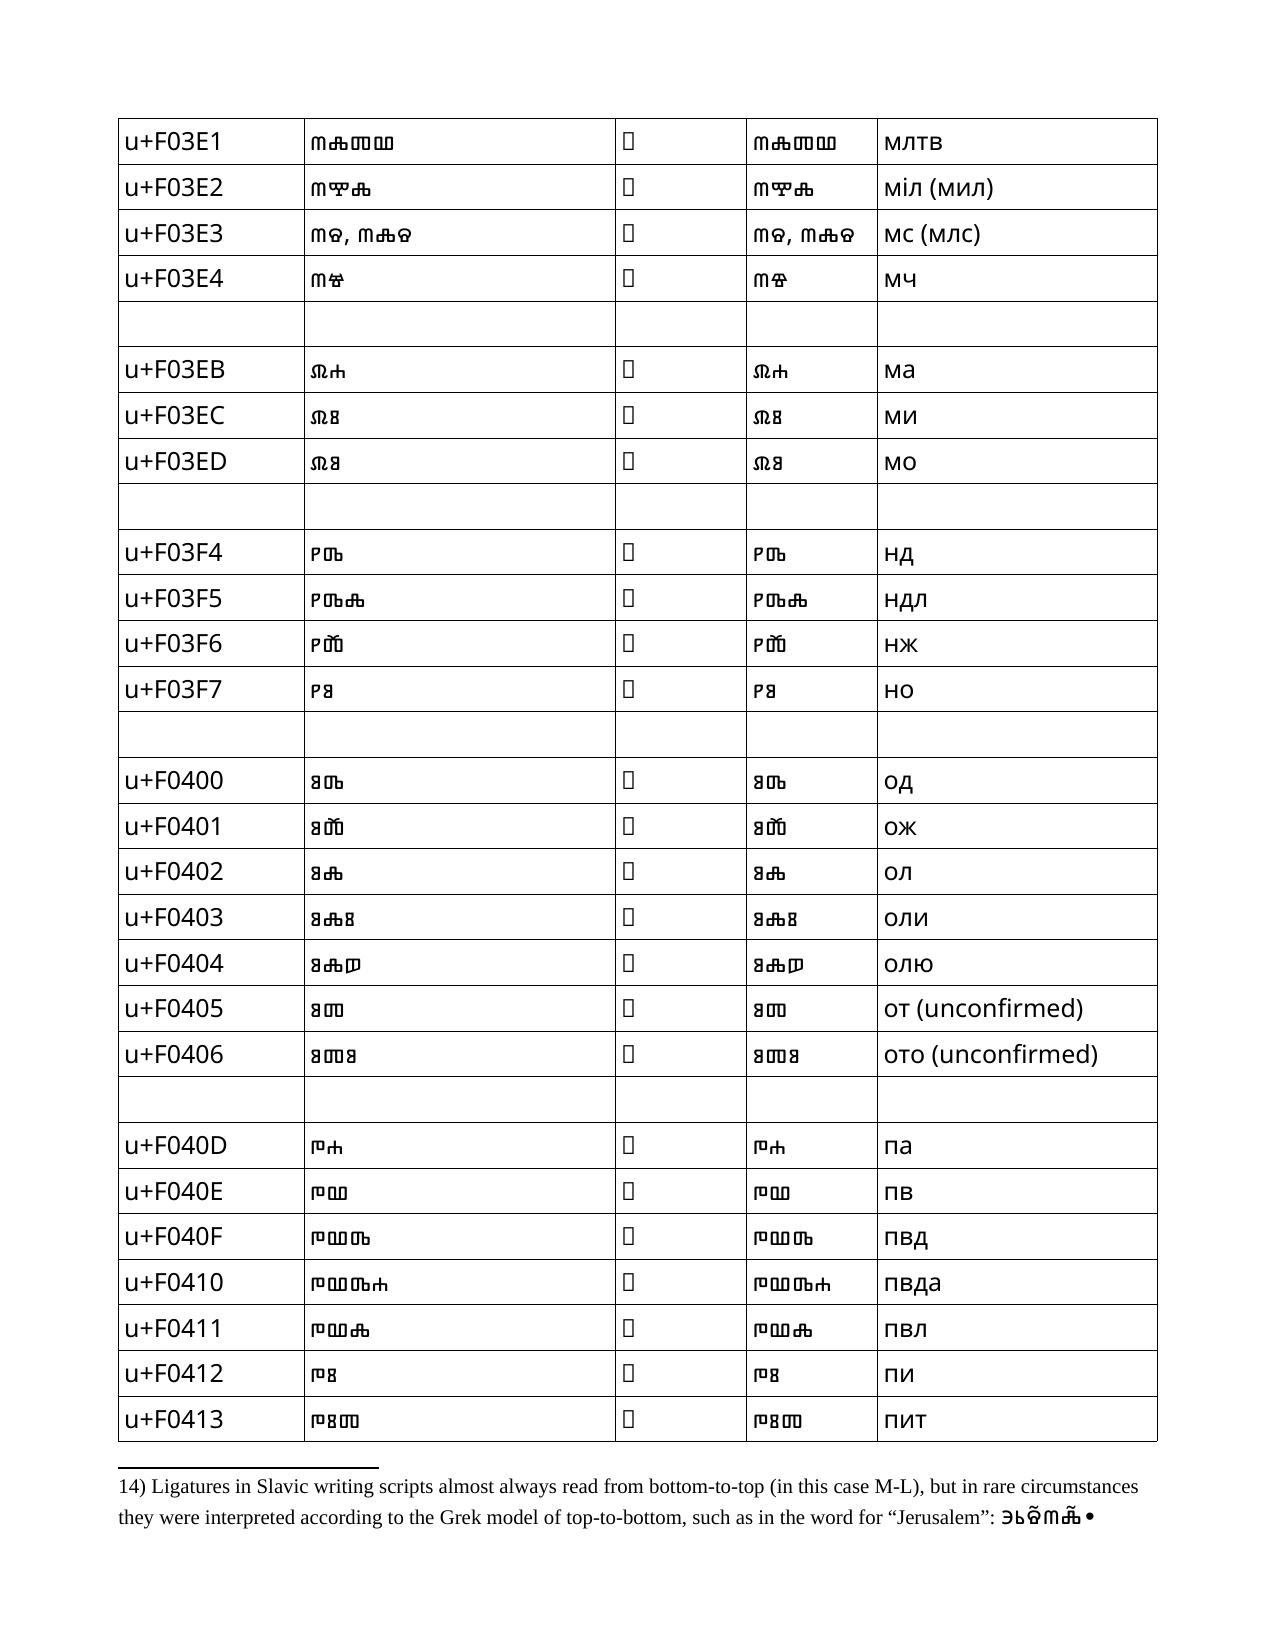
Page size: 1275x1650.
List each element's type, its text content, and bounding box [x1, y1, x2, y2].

table_cell 󰐒 [616, 1351, 746, 1396]
table_cell ма [878, 347, 1157, 392]
table_cell u+F0406 [119, 1032, 304, 1076]
table_cell нж [878, 621, 1157, 666]
table_cell ⱁⰶ [747, 804, 877, 848]
table_cell ⱁⱅⱁ [305, 1032, 615, 1076]
table_cell ⱀⰴⰾ [747, 575, 877, 620]
table_cell [616, 712, 746, 757]
table_cell ⱁⱅⱁ [747, 1032, 877, 1076]
table_cell 󰏶 [616, 621, 746, 666]
table_cell ож [878, 804, 1157, 848]
table_cell u+F03F6 [119, 621, 304, 666]
table_cell u+F0413 [119, 1397, 304, 1441]
table_cell 󰏴 [616, 530, 746, 574]
table_cell ⱂⰰ [747, 1123, 877, 1167]
table_cell ⱁⱅ [747, 986, 877, 1031]
table_cell u+F0405 [119, 986, 304, 1031]
table_cell 󰐆 [616, 1032, 746, 1076]
table_cell 󰐓 [616, 1397, 746, 1441]
table_cell 󰐑 [616, 1305, 746, 1350]
table_cell 󰐂 [616, 849, 746, 894]
table_cell ⱀⱁ [747, 667, 877, 711]
table_cell ол [878, 849, 1157, 894]
table_cell [747, 1077, 877, 1122]
table_cell ⱁⰾⱓ [747, 940, 877, 985]
table_cell ⰿⱄ, ⰿⰾⱄ [305, 210, 615, 255]
table_cell ⱂⰲⰴ [305, 1214, 615, 1259]
table_cell [878, 712, 1157, 757]
table_cell ⱀⱁ [305, 667, 615, 711]
table_cell ⰿⰾⱅⰲ [305, 119, 615, 164]
table_cell 󰏭 [616, 439, 746, 483]
table_cell 󰐄 [616, 940, 746, 985]
table_cell u+F03ED [119, 439, 304, 483]
table_cell u+F03EC [119, 393, 304, 437]
table_cell 󰐏 [616, 1214, 746, 1259]
table_cell ⱁⰶ [305, 804, 615, 848]
table_cell ндл [878, 575, 1157, 620]
table_cell u+F040D [119, 1123, 304, 1167]
table_cell ⱁⰴ [747, 758, 877, 802]
table_cell міл (мил) [878, 165, 1157, 209]
table_cell ⱂⰻⱅ [747, 1397, 877, 1441]
table_cell u+F0401 [119, 804, 304, 848]
table_cell u+F03F7 [119, 667, 304, 711]
table_cell 󰐍 [616, 1123, 746, 1167]
table_cell ⱀⰴⰾ [305, 575, 615, 620]
table_cell но [878, 667, 1157, 711]
table_cell ⱁⰾⰻ [747, 895, 877, 939]
table_cell u+F0402 [119, 849, 304, 894]
table_cell u+F0410 [119, 1260, 304, 1304]
table_cell u+F03F5 [119, 575, 304, 620]
table_cell u+F03EB [119, 347, 304, 392]
table_cell ⱂⰰ [305, 1123, 615, 1167]
table_cell ⱂⰲⰴⰰ [747, 1260, 877, 1304]
table_cell 󰏵 [616, 575, 746, 620]
table_cell [878, 1077, 1157, 1122]
table_cell ⱀⰴ [305, 530, 615, 574]
table_cell 󰏣 [616, 210, 746, 255]
table_cell 󰐀 [616, 758, 746, 802]
table_cell 󰐅 [616, 986, 746, 1031]
table_cell u+F03E1 [119, 119, 304, 164]
table_cell ⱁⰾ [305, 849, 615, 894]
table_cell пи [878, 1351, 1157, 1396]
table_cell от (unconfirmed) [878, 986, 1157, 1031]
table_cell ⱞⰰ [305, 347, 615, 392]
table_cell ⰿⱄ, ⰿⰾⱄ [747, 210, 877, 255]
table_cell u+F03E2 [119, 165, 304, 209]
table_cell ⰿⱍ [305, 256, 615, 301]
table_cell 󰐐 [616, 1260, 746, 1304]
table_cell 󰏫 [616, 347, 746, 392]
table_cell [616, 1077, 746, 1122]
table_cell 󰏬 [616, 393, 746, 437]
table_cell u+F03E4 [119, 256, 304, 301]
table_cell [747, 484, 877, 529]
table_cell [305, 484, 615, 529]
table_cell пвд [878, 1214, 1157, 1259]
table_cell ⱂⰲⰴ [747, 1214, 877, 1259]
table_cell ⱂⰻ [747, 1351, 877, 1396]
table_cell ⱁⱅ [305, 986, 615, 1031]
table_cell ⱂⰲⰾ [305, 1305, 615, 1350]
table_cell пвда [878, 1260, 1157, 1304]
table_cell [878, 302, 1157, 346]
table_cell 󰐃 [616, 895, 746, 939]
table_cell u+F0400 [119, 758, 304, 802]
table_cell ⱞⰰ [747, 347, 877, 392]
table_cell u+F040F [119, 1214, 304, 1259]
table_cell 󰐁 [616, 804, 746, 848]
table_cell па [878, 1123, 1157, 1167]
table_cell [305, 712, 615, 757]
table_cell 󰐎 [616, 1169, 746, 1213]
table_cell [305, 1077, 615, 1122]
table_cell ⱁⰾⱓ [305, 940, 615, 985]
table_cell ⱞⰻ [305, 393, 615, 437]
table_cell пв [878, 1169, 1157, 1213]
table_cell ото (unconfirmed) [878, 1032, 1157, 1076]
table_cell ⱞⱁ [747, 439, 877, 483]
table_cell ⱞⱁ [305, 439, 615, 483]
table_cell [305, 302, 615, 346]
table_cell ⱞⰻ [747, 393, 877, 437]
table_cell u+F0404 [119, 940, 304, 985]
table_cell ⱂⰻⱅ [305, 1397, 615, 1441]
table_cell ⰿⱖ [747, 256, 877, 301]
table_cell ⱂⰲ [747, 1169, 877, 1213]
table_cell олю [878, 940, 1157, 985]
table_cell ⰿⰹⰾ [747, 165, 877, 209]
table_cell [616, 484, 746, 529]
table_cell нд [878, 530, 1157, 574]
table_cell ⱀⰶ [305, 621, 615, 666]
table_cell 󰏷 [616, 667, 746, 711]
table_cell ⰿⰹⰾ [305, 165, 615, 209]
table_cell [747, 302, 877, 346]
table_cell од [878, 758, 1157, 802]
table_cell u+F03F4 [119, 530, 304, 574]
table_cell u+F0412 [119, 1351, 304, 1396]
table_cell [119, 302, 304, 346]
table_cell ⱁⰾ [747, 849, 877, 894]
table_cell ⱁⰾⰻ [305, 895, 615, 939]
table_cell [119, 484, 304, 529]
table_cell 󰏤 [616, 256, 746, 301]
table_cell ⱂⰲⰾ [747, 1305, 877, 1350]
table_cell мч [878, 256, 1157, 301]
table_cell [616, 302, 746, 346]
table_cell ⱀⰴ [747, 530, 877, 574]
table_cell 󰏡 [616, 119, 746, 164]
table_cell ⱁⰴ [305, 758, 615, 802]
table_cell u+F0403 [119, 895, 304, 939]
table_cell [119, 712, 304, 757]
table_cell ⱂⰲ [305, 1169, 615, 1213]
table_cell мо [878, 439, 1157, 483]
table_cell [119, 1077, 304, 1122]
table_cell ⱂⰲⰴⰰ [305, 1260, 615, 1304]
table_cell ⱂⰻ [305, 1351, 615, 1396]
table_cell ⱀⰶ [747, 621, 877, 666]
table_cell u+F0411 [119, 1305, 304, 1350]
table_cell [747, 712, 877, 757]
table_cell [878, 484, 1157, 529]
table_cell 󰏢 [616, 165, 746, 209]
table_cell пвл [878, 1305, 1157, 1350]
table_cell ми [878, 393, 1157, 437]
table_cell пит [878, 1397, 1157, 1441]
table_cell мс (млс) [878, 210, 1157, 255]
table_cell оли [878, 895, 1157, 939]
table_cell u+F040E [119, 1169, 304, 1213]
table_cell млтв [878, 119, 1157, 164]
table_cell u+F03E3 [119, 210, 304, 255]
table_cell ⰿⰾⱅⰲ [747, 119, 877, 164]
